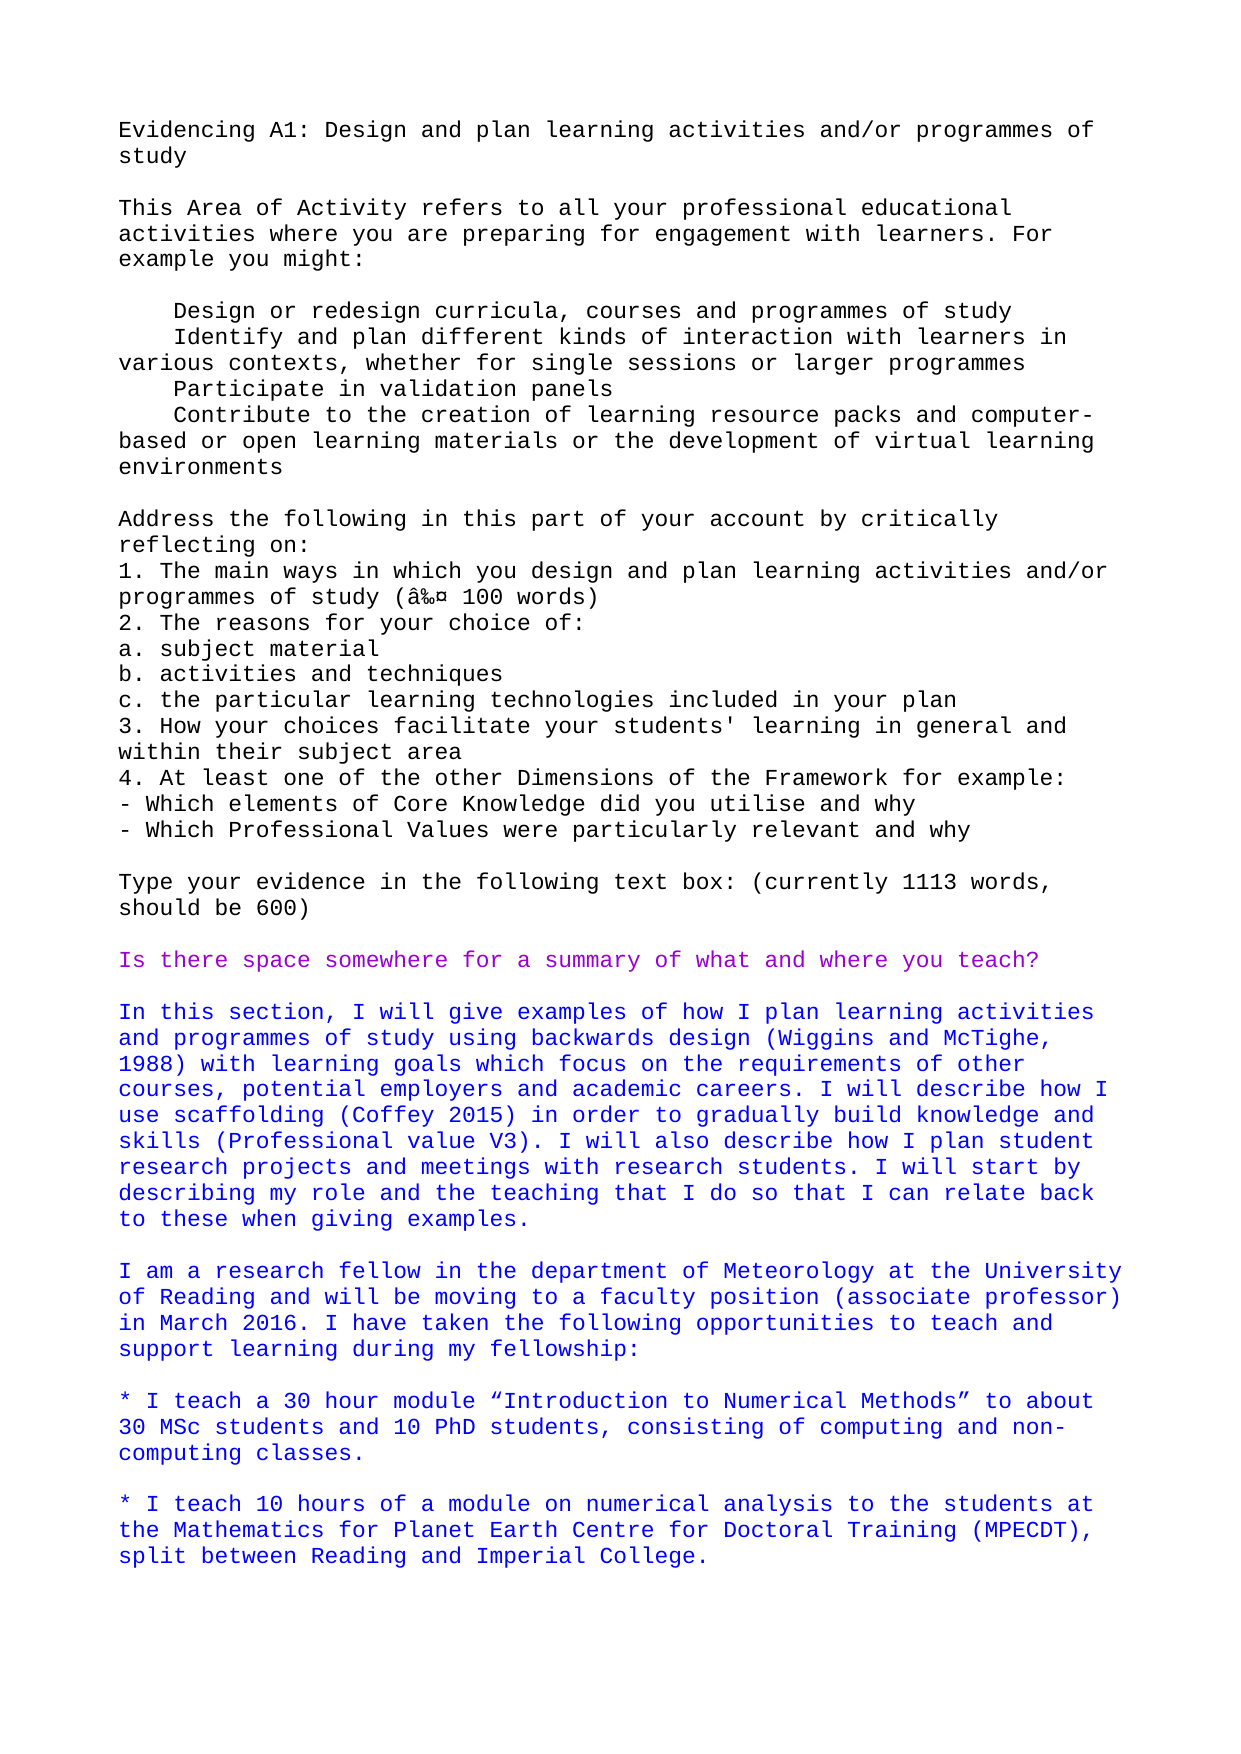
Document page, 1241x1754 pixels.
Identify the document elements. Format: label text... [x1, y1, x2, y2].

text 3. How your choices facilitate your students' learning in general and within their subject area [118, 715, 1122, 767]
text In this section, I will give examples of how I plan learning activities and programmes of study using backwards design (Wiggins and McTighe, 1988) with learning goals which focus on the requirements of other courses, potential employers and academic careers. I will describe how I use scaffolding (Coffey 2015) in order to gradually build knowledge and skills (Professional value V3). I will also describe how I plan student research projects and meetings with research students. I will start by describing my role and the teaching that I do so that I can relate back to these when giving examples. [118, 1000, 1122, 1233]
text 2. The reasons for your choice of: [118, 611, 1122, 637]
text 4. At least one of the other Dimensions of the Framework for example: [118, 767, 1122, 792]
text Design or redesign curricula, courses and programmes of study [118, 300, 1122, 326]
text I am a research fellow in the department of Meteorology at the University of Reading and will be moving to a faculty position (associate professor) in March 2016. I have taken the following opportunities to teach and support learning during my fellowship: [118, 1259, 1122, 1363]
text * I teach 10 hours of a module on numerical analysis to the students at the Mathematics for Planet Earth Centre for Doctoral Training (MPECDT), split between Reading and Imperial College. [118, 1493, 1122, 1571]
text Participate in validation panels [118, 377, 1122, 403]
text 1. The main ways in which you design and plan learning activities and/or programmes of study (â‰¤ 100 words) [118, 559, 1122, 611]
text a. subject material [118, 637, 1122, 663]
text This Area of Activity refers to all your professional educational activities where you are preparing for engagement with learners. For example you might: [118, 196, 1122, 274]
text Contribute to the creation of learning resource packs and computer-based or open learning materials or the development of virtual learning environments [118, 403, 1122, 481]
text - Which Professional Values were particularly relevant and why [118, 818, 1122, 844]
text Address the following in this part of your account by critically reflecting on: [118, 507, 1122, 559]
text Evidencing A1: Design and plan learning activities and/or programmes of study [118, 118, 1122, 170]
text b. activities and techniques [118, 663, 1122, 689]
text Identify and plan different kinds of interaction with learners in various contexts, whether for single sessions or larger programmes [118, 326, 1122, 377]
text Type your evidence in the following text box: (currently 1113 words, should be 600) [118, 870, 1122, 922]
text Is there space somewhere for a summary of what and where you teach? [118, 948, 1122, 974]
text * I teach a 30 hour module “Introduction to Numerical Methods” to about 30 MSc students and 10 PhD students, consisting of computing and non-computing classes. [118, 1389, 1122, 1467]
text c. the particular learning technologies included in your plan [118, 689, 1122, 715]
text - Which elements of Core Knowledge did you utilise and why [118, 792, 1122, 818]
